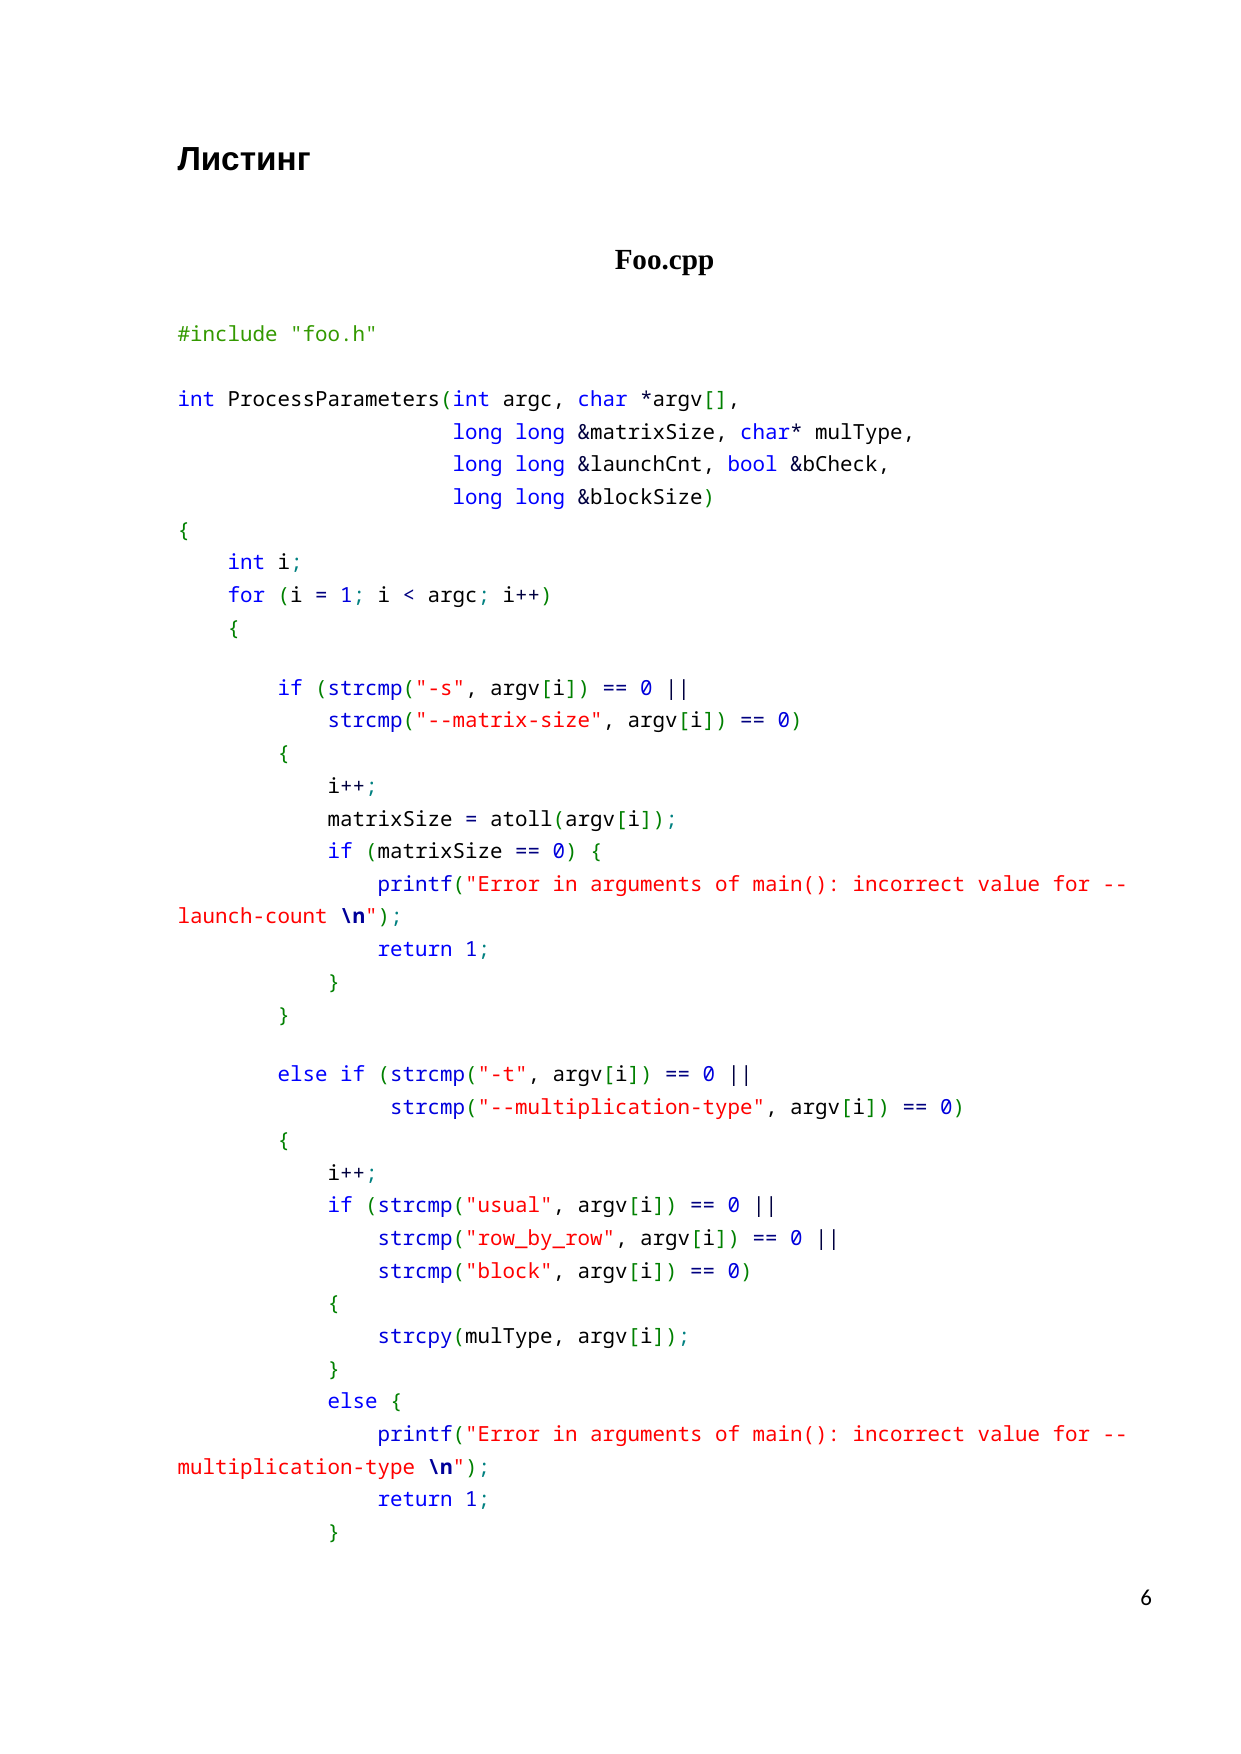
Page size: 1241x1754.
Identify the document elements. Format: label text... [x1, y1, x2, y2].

text #include "foo.h" [177, 319, 1152, 347]
text { [177, 1125, 1152, 1153]
text if (strcmp("-s", argv[i]) == 0 || [177, 673, 1152, 701]
text { [177, 515, 1152, 543]
text printf("Error in arguments of main(): incorrect value for --multiplication-type \n"); [177, 1419, 1152, 1480]
text strcpy(mulType, argv[i]); [177, 1321, 1152, 1350]
text strcmp("--matrix-size", argv[i]) == 0) [177, 706, 1152, 734]
text { [177, 1288, 1152, 1317]
text { [177, 738, 1152, 767]
text } [177, 1517, 1152, 1546]
text { [177, 613, 1152, 641]
text } [177, 967, 1152, 995]
text matrixSize = atoll(argv[i]); [177, 804, 1152, 832]
text if (matrixSize == 0) { [177, 836, 1152, 865]
text long long &matrixSize, char* mulType, [177, 417, 1152, 445]
subtitle Листинг [177, 139, 1152, 177]
text if (strcmp("usual", argv[i]) == 0 || [177, 1190, 1152, 1219]
text else { [177, 1387, 1152, 1415]
text int ProcessParameters(int argc, char *argv[], [177, 384, 1152, 413]
text return 1; [177, 1484, 1152, 1513]
text strcmp("--multiplication-type", argv[i]) == 0) [177, 1092, 1152, 1121]
text long long &blockSize) [177, 482, 1152, 511]
text for (i = 1; i < argc; i++) [177, 580, 1152, 609]
text i++; [177, 1158, 1152, 1186]
text } [177, 1354, 1152, 1382]
text printf("Error in arguments of main(): incorrect value for --launch-count \n"); [177, 869, 1152, 930]
text else if (strcmp("-t", argv[i]) == 0 || [177, 1059, 1152, 1088]
text strcmp("row_by_row", argv[i]) == 0 || [177, 1223, 1152, 1252]
text strcmp("block", argv[i]) == 0) [177, 1256, 1152, 1284]
text long long &launchCnt, bool &bCheck, [177, 449, 1152, 478]
text } [177, 1000, 1152, 1028]
text i++; [177, 771, 1152, 799]
text Foo.cpp [177, 242, 1152, 276]
text return 1; [177, 934, 1152, 963]
text int i; [177, 547, 1152, 576]
